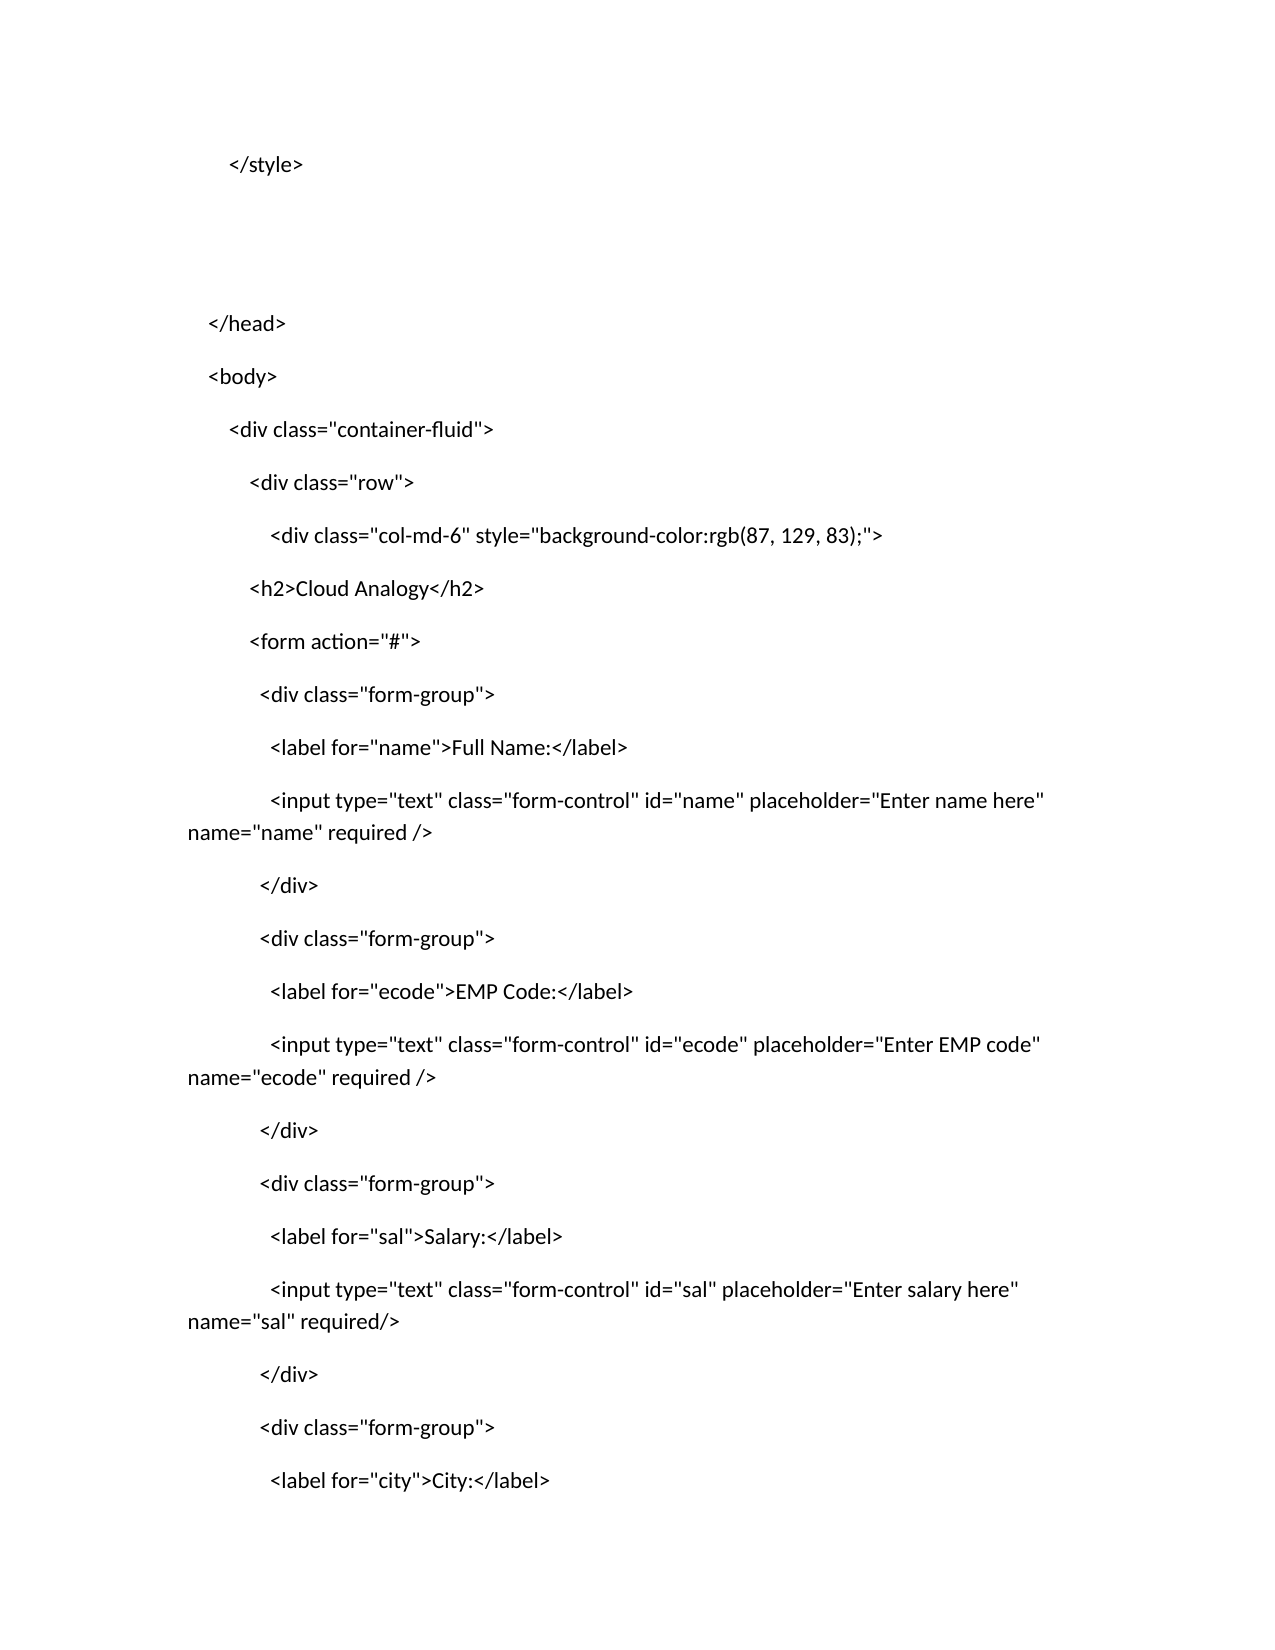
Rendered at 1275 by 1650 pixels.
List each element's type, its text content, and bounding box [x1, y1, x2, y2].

text <div class="form-group"> [187, 1169, 1087, 1197]
text <div class="row"> [187, 468, 1087, 496]
text <div class="form-group"> [187, 680, 1087, 708]
text </div> [187, 871, 1087, 899]
text </div> [187, 1116, 1087, 1144]
text <body> [187, 362, 1087, 390]
text <h2>Cloud Analogy</h2> [187, 574, 1087, 602]
text <input type="text" class="form-control" id="name" placeholder="Enter name here" name="name" required /> [187, 786, 1087, 846]
text <input type="text" class="form-control" id="sal" placeholder="Enter salary here" name="sal" required/> [187, 1275, 1087, 1335]
text <div class="form-group"> [187, 924, 1087, 952]
text <div class="col-md-6" style="background-color:rgb(87, 129, 83);"> [187, 521, 1087, 549]
text <label for="city">City:</label> [187, 1466, 1087, 1494]
text </head> [187, 309, 1087, 337]
text <form action="#"> [187, 627, 1087, 655]
text </style> [187, 150, 1087, 178]
text <label for="sal">Salary:</label> [187, 1222, 1087, 1250]
text <div class="form-group"> [187, 1413, 1087, 1441]
text <input type="text" class="form-control" id="ecode" placeholder="Enter EMP code" name="ecode" required /> [187, 1031, 1087, 1091]
text <div class="container-fluid"> [187, 415, 1087, 443]
text <label for="ecode">EMP Code:</label> [187, 977, 1087, 1006]
text </div> [187, 1360, 1087, 1388]
text <label for="name">Full Name:</label> [187, 733, 1087, 761]
